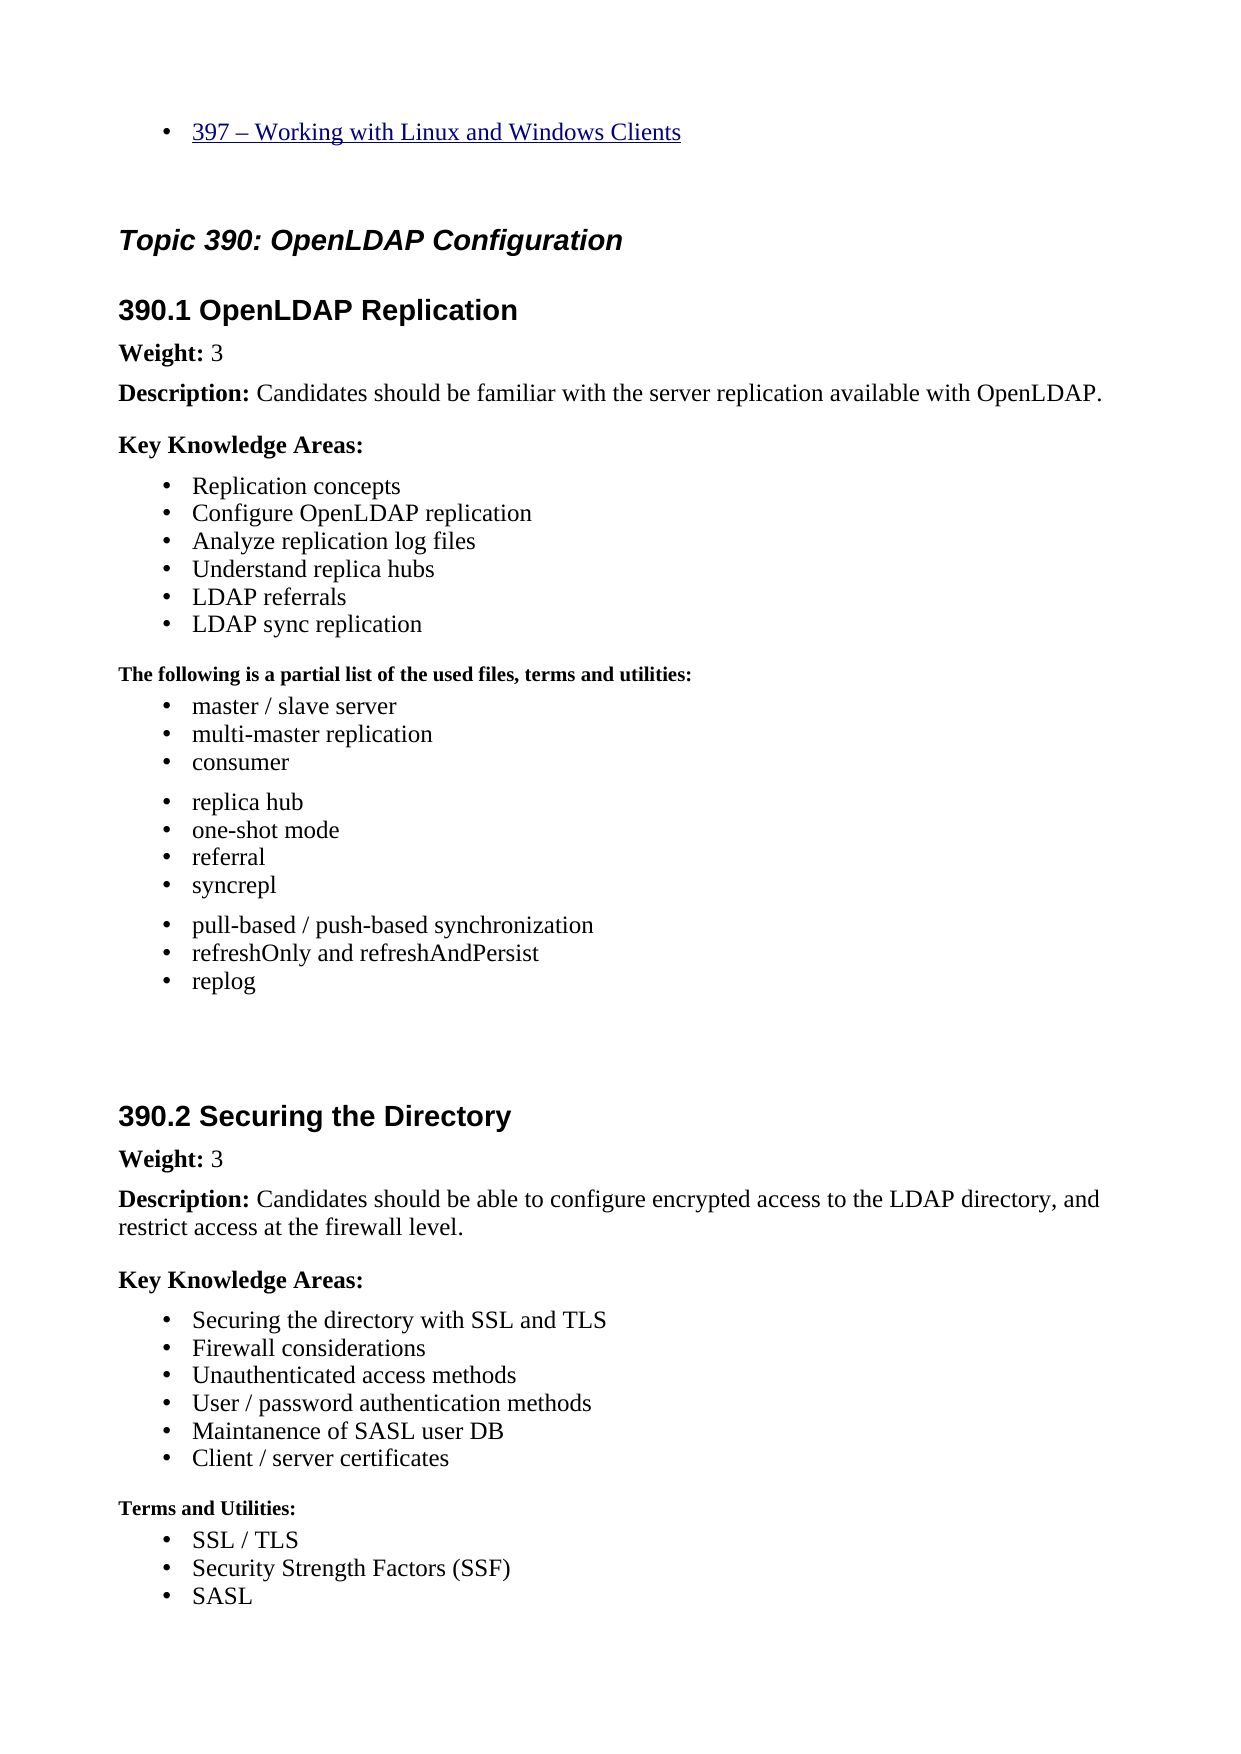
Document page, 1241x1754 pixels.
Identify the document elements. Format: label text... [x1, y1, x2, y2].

list Security Strength Factors (SSF) [162, 1554, 1122, 1582]
list refreshOnly and refreshAndPersist [162, 939, 1122, 967]
subtitle Key Knowledge Areas: [118, 1266, 1122, 1293]
subtitle Terms and Utilities: [118, 1497, 1122, 1520]
list Analyze replication log files [162, 527, 1122, 555]
subtitle Key Knowledge Areas: [118, 432, 1122, 459]
list User / password authentication methods [162, 1389, 1122, 1417]
text Weight: 3 [118, 1145, 1122, 1173]
list replica hub [162, 788, 1122, 816]
list Replication concepts [162, 472, 1122, 499]
list Securing the directory with SSL and TLS [162, 1306, 1122, 1334]
subtitle The following is a partial list of the used files, terms and utilities: [118, 663, 1122, 686]
list SSL / TLS [162, 1527, 1122, 1554]
list consumer [162, 748, 1122, 776]
list 397 – Working with Linux and Windows Clients [162, 118, 1122, 146]
text Description: Candidates should be familiar with the server replication available with OpenLDAP. [118, 379, 1122, 407]
list multi-master replication [162, 720, 1122, 748]
list Firewall considerations [162, 1334, 1122, 1361]
list Maintanence of SASL user DB [162, 1417, 1122, 1444]
list one-shot mode [162, 816, 1122, 843]
list replog [162, 967, 1122, 994]
list Unauthenticated access methods [162, 1361, 1122, 1389]
list pull-based / push-based synchronization [162, 911, 1122, 939]
list LDAP sync replication [162, 610, 1122, 638]
list Understand replica hubs [162, 555, 1122, 583]
list SASL [162, 1582, 1122, 1610]
text Description: Candidates should be able to configure encrypted access to the LDAP directory, and restrict access at the firewall level. [118, 1185, 1122, 1241]
list master / slave server [162, 692, 1122, 720]
list Configure OpenLDAP replication [162, 499, 1122, 527]
subtitle 390.1 OpenLDAP Replication [118, 294, 1122, 326]
subtitle Topic 390: OpenLDAP Configuration [118, 223, 1122, 256]
subtitle 390.2 Securing the Directory [118, 1100, 1122, 1133]
text Weight: 3 [118, 339, 1122, 366]
list LDAP referrals [162, 583, 1122, 610]
list referral [162, 843, 1122, 871]
list syncrepl [162, 871, 1122, 899]
list Client / server certificates [162, 1444, 1122, 1472]
